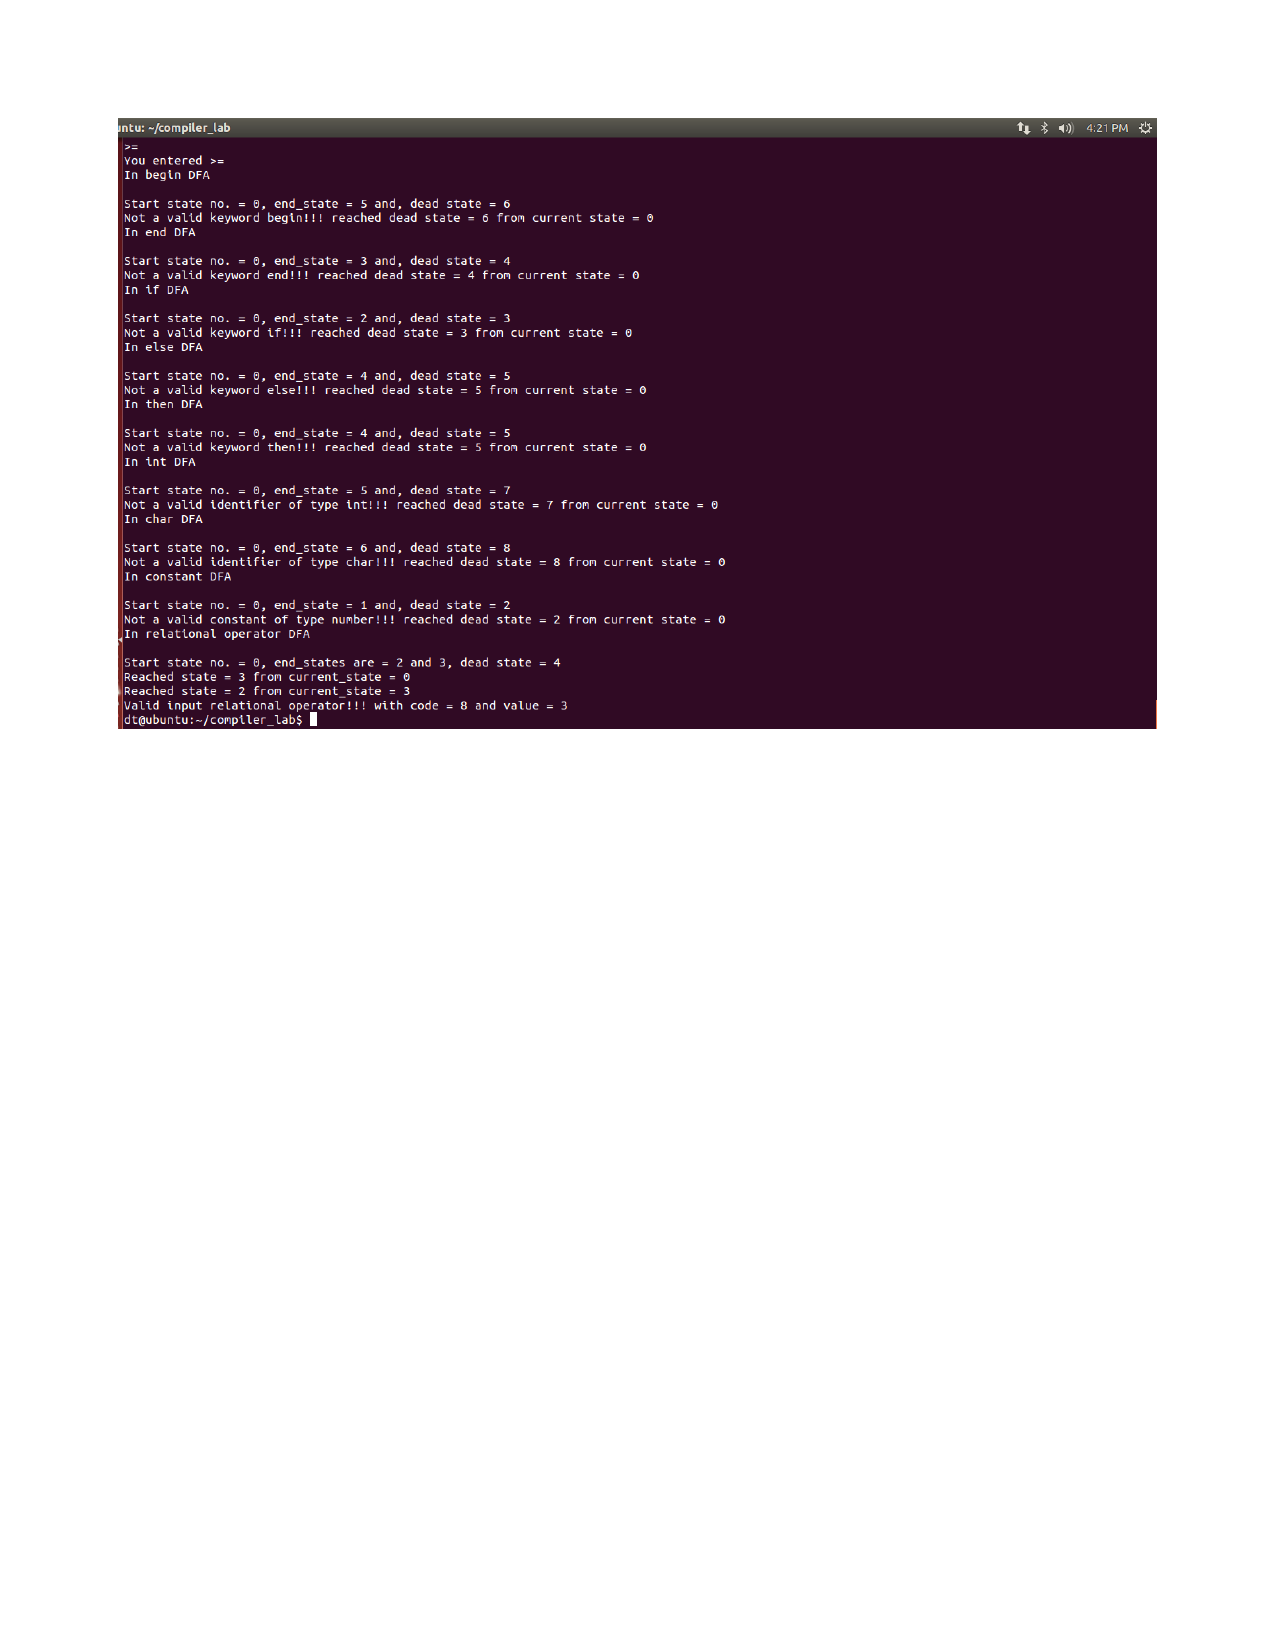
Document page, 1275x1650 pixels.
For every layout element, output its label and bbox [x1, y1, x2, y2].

picture [118, 118, 1157, 729]
